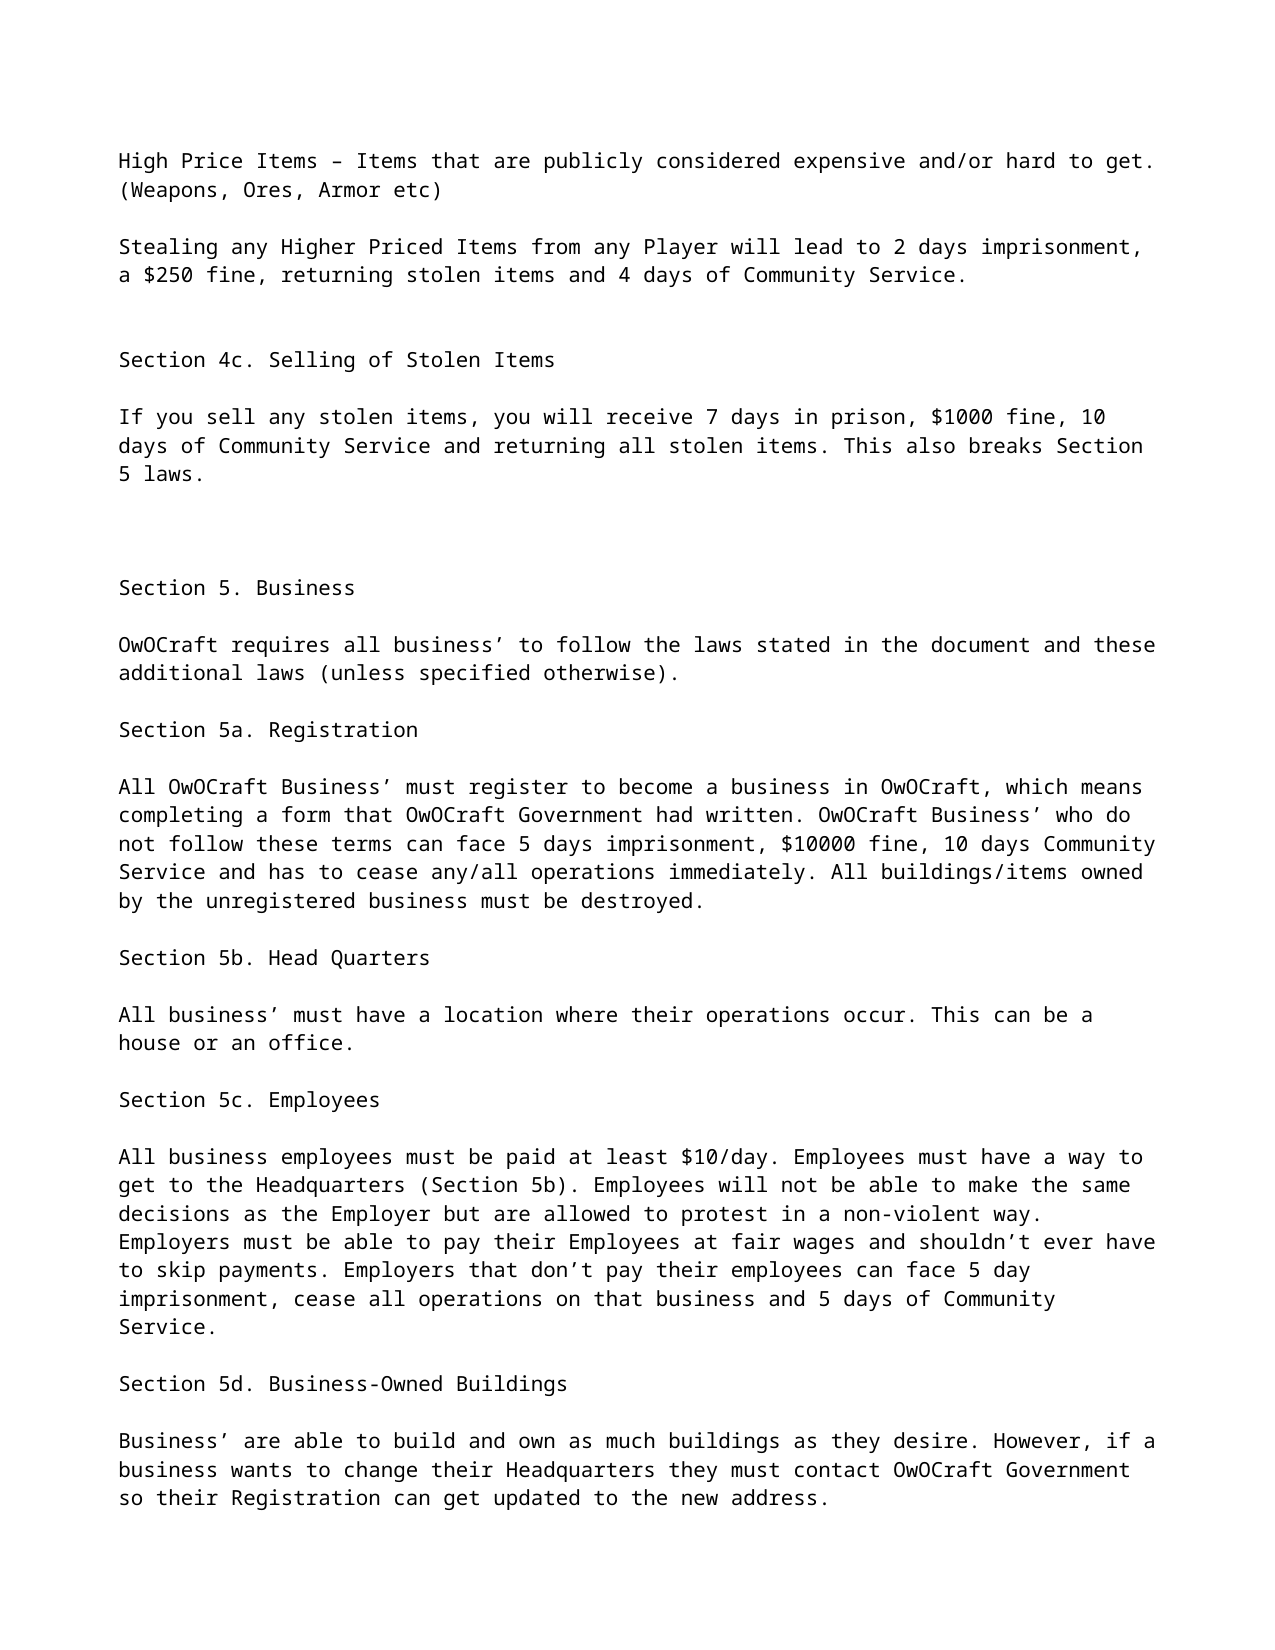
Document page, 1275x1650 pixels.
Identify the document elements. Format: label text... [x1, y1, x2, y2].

text High Price Items – Items that are publicly considered expensive and/or hard to get. (Weapons, Ores, Armor etc) [118, 147, 1157, 203]
text If you sell any stolen items, you will receive 7 days in prison, $1000 fine, 10 days of Community Service and returning all stolen items. This also breaks Section 5 laws. [118, 402, 1157, 488]
text Section 5. Business [118, 573, 1157, 602]
text Section 5c. Employees [118, 1085, 1157, 1113]
text Business’ are able to build and own as much buildings as they desire. However, if a business wants to change their Headquarters they must contact OwOCraft Government so their Registration can get updated to the new address. [118, 1426, 1157, 1512]
text All OwOCraft Business’ must register to become a business in OwOCraft, which means completing a form that OwOCraft Government had written. OwOCraft Business’ who do not follow these terms can face 5 days imprisonment, $10000 fine, 10 days Community Service and has to cease any/all operations immediately. All buildings/items owned by the unregistered business must be destroyed. [118, 772, 1157, 914]
text Section 4c. Selling of Stolen Items [118, 346, 1157, 374]
text Section 5b. Head Quarters [118, 943, 1157, 971]
text Section 5d. Business-Owned Buildings [118, 1369, 1157, 1398]
text All business employees must be paid at least $10/day. Employees must have a way to get to the Headquarters (Section 5b). Employees will not be able to make the same decisions as the Employer but are allowed to protest in a non-violent way. Employers must be able to pay their Employees at fair wages and shouldn’t ever have to skip payments. Employers that don’t pay their employees can face 5 day imprisonment, cease all operations on that business and 5 days of Community Service. [118, 1142, 1157, 1341]
text All business’ must have a location where their operations occur. This can be a house or an office. [118, 1000, 1157, 1057]
text Section 5a. Registration [118, 715, 1157, 744]
text OwOCraft requires all business’ to follow the laws stated in the document and these additional laws (unless specified otherwise). [118, 630, 1157, 687]
text Stealing any Higher Priced Items from any Player will lead to 2 days imprisonment, a $250 fine, returning stolen items and 4 days of Community Service. [118, 232, 1157, 289]
